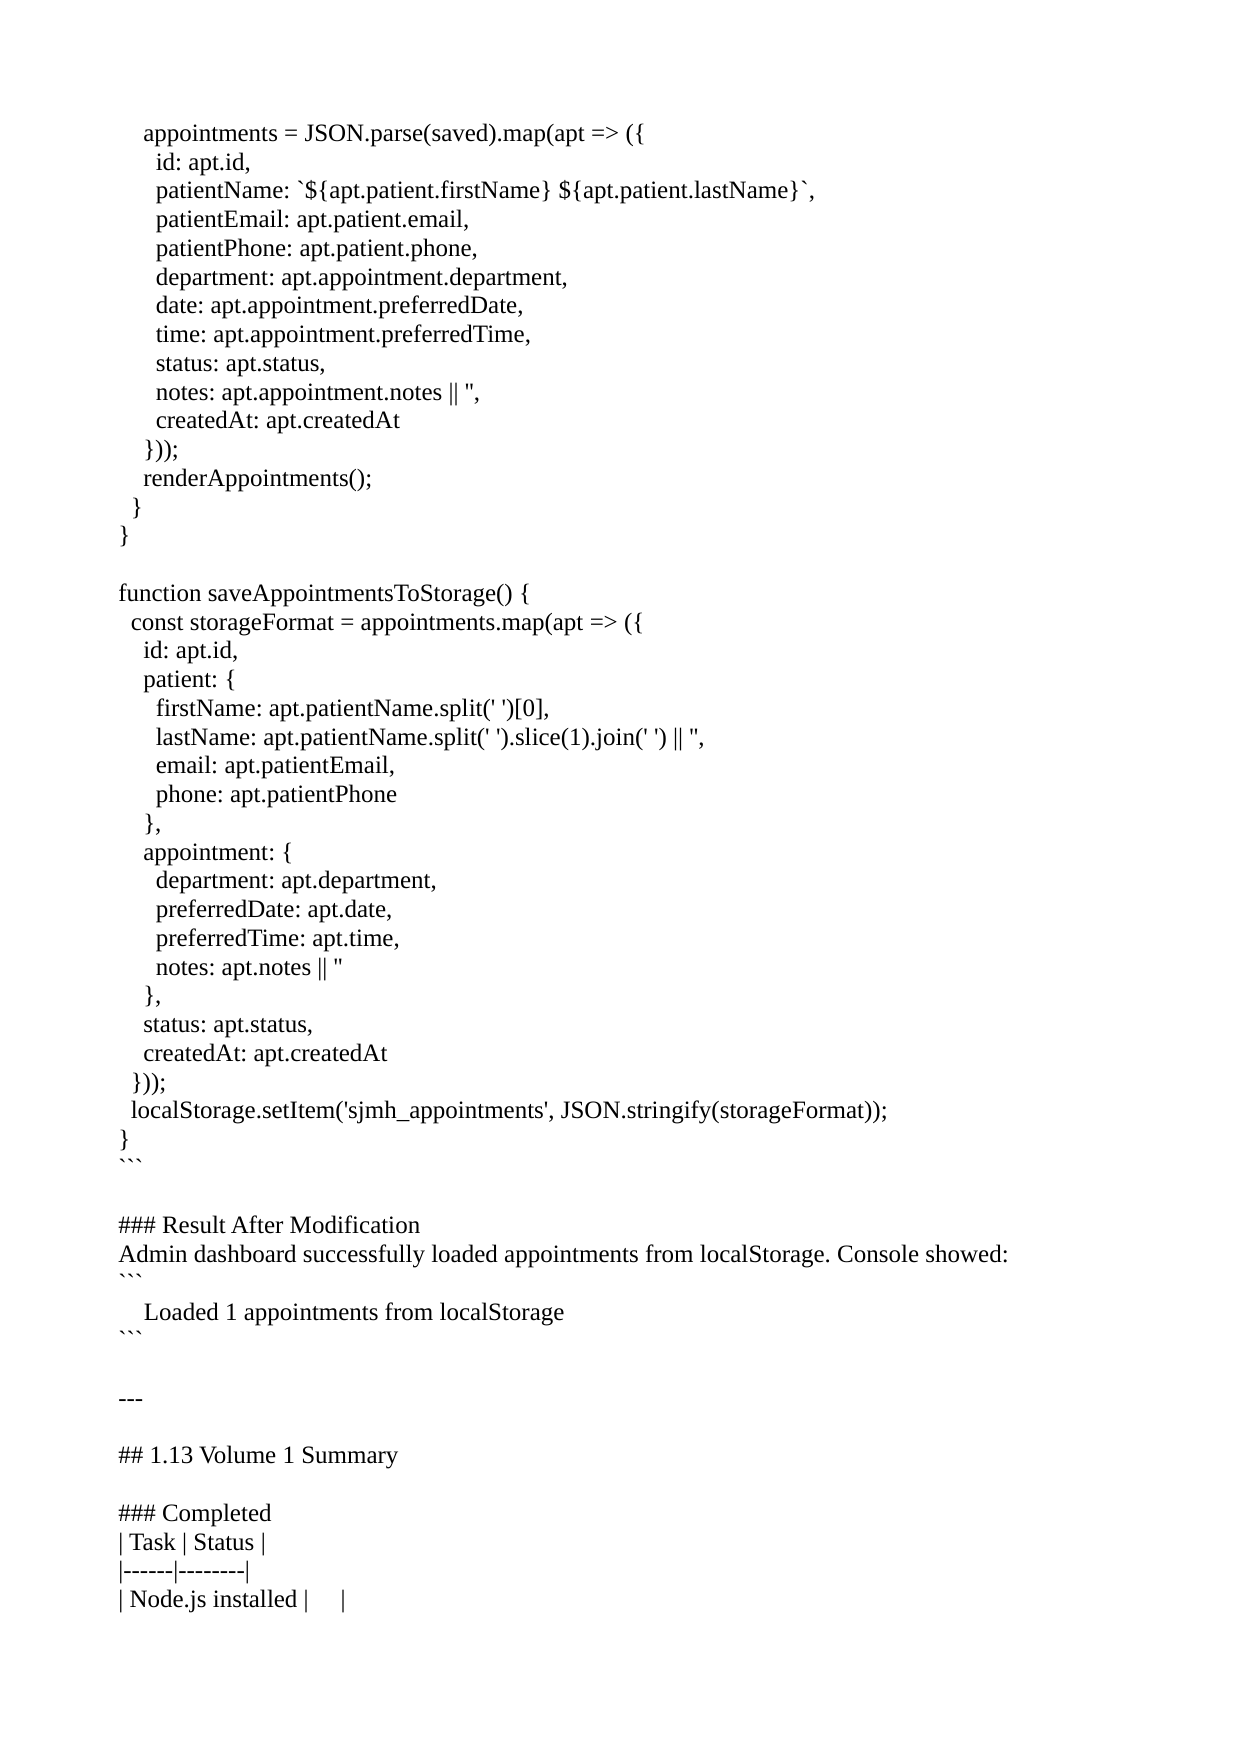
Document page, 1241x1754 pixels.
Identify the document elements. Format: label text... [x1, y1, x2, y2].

text patientPhone: apt.patient.phone, [118, 233, 1122, 262]
text createdAt: apt.createdAt [118, 406, 1122, 434]
text email: apt.patientEmail, [118, 751, 1122, 779]
text renderAppointments(); [118, 463, 1122, 492]
text notes: apt.notes || '' [118, 952, 1122, 981]
text patientName: `${apt.patient.firstName} ${apt.patient.lastName}`, [118, 176, 1122, 204]
text preferredTime: apt.time, [118, 923, 1122, 952]
text | Node.js installed | ✅ | [118, 1584, 1122, 1613]
text } [118, 521, 1122, 549]
text function saveAppointmentsToStorage() { [118, 578, 1122, 607]
text notes: apt.appointment.notes || '', [118, 377, 1122, 406]
text Admin dashboard successfully loaded appointments from localStorage. Console showed: [118, 1239, 1122, 1268]
text preferredDate: apt.date, [118, 894, 1122, 923]
text ``` [118, 1326, 1122, 1354]
text ``` [118, 1153, 1122, 1182]
text status: apt.status, [118, 348, 1122, 377]
text ### Result After Modification [118, 1211, 1122, 1239]
text | Task | Status | [118, 1527, 1122, 1556]
text time: apt.appointment.preferredTime, [118, 319, 1122, 348]
text }, [118, 808, 1122, 837]
text department: apt.appointment.department, [118, 262, 1122, 291]
text } [118, 1124, 1122, 1153]
text lastName: apt.patientName.split(' ').slice(1).join(' ') || '', [118, 722, 1122, 751]
text ## 1.13 Volume 1 Summary [118, 1441, 1122, 1469]
text const storageFormat = appointments.map(apt => ({ [118, 607, 1122, 636]
text ### Completed [118, 1498, 1122, 1527]
text patientEmail: apt.patient.email, [118, 204, 1122, 233]
text --- [118, 1383, 1122, 1412]
text createdAt: apt.createdAt [118, 1038, 1122, 1067]
text |------|--------| [118, 1556, 1122, 1584]
text })); [118, 434, 1122, 463]
text firstName: apt.patientName.split(' ')[0], [118, 693, 1122, 722]
text status: apt.status, [118, 1009, 1122, 1038]
text id: apt.id, [118, 636, 1122, 664]
text phone: apt.patientPhone [118, 779, 1122, 808]
text patient: { [118, 664, 1122, 693]
text id: apt.id, [118, 147, 1122, 176]
text appointment: { [118, 837, 1122, 866]
text appointments = JSON.parse(saved).map(apt => ({ [118, 118, 1122, 147]
text } [118, 492, 1122, 521]
text localStorage.setItem('sjmh_appointments', JSON.stringify(storageFormat)); [118, 1096, 1122, 1124]
text department: apt.department, [118, 866, 1122, 894]
text ✅ Loaded 1 appointments from localStorage [118, 1297, 1122, 1326]
text })); [118, 1067, 1122, 1096]
text ``` [118, 1268, 1122, 1297]
text date: apt.appointment.preferredDate, [118, 291, 1122, 319]
text }, [118, 981, 1122, 1009]
